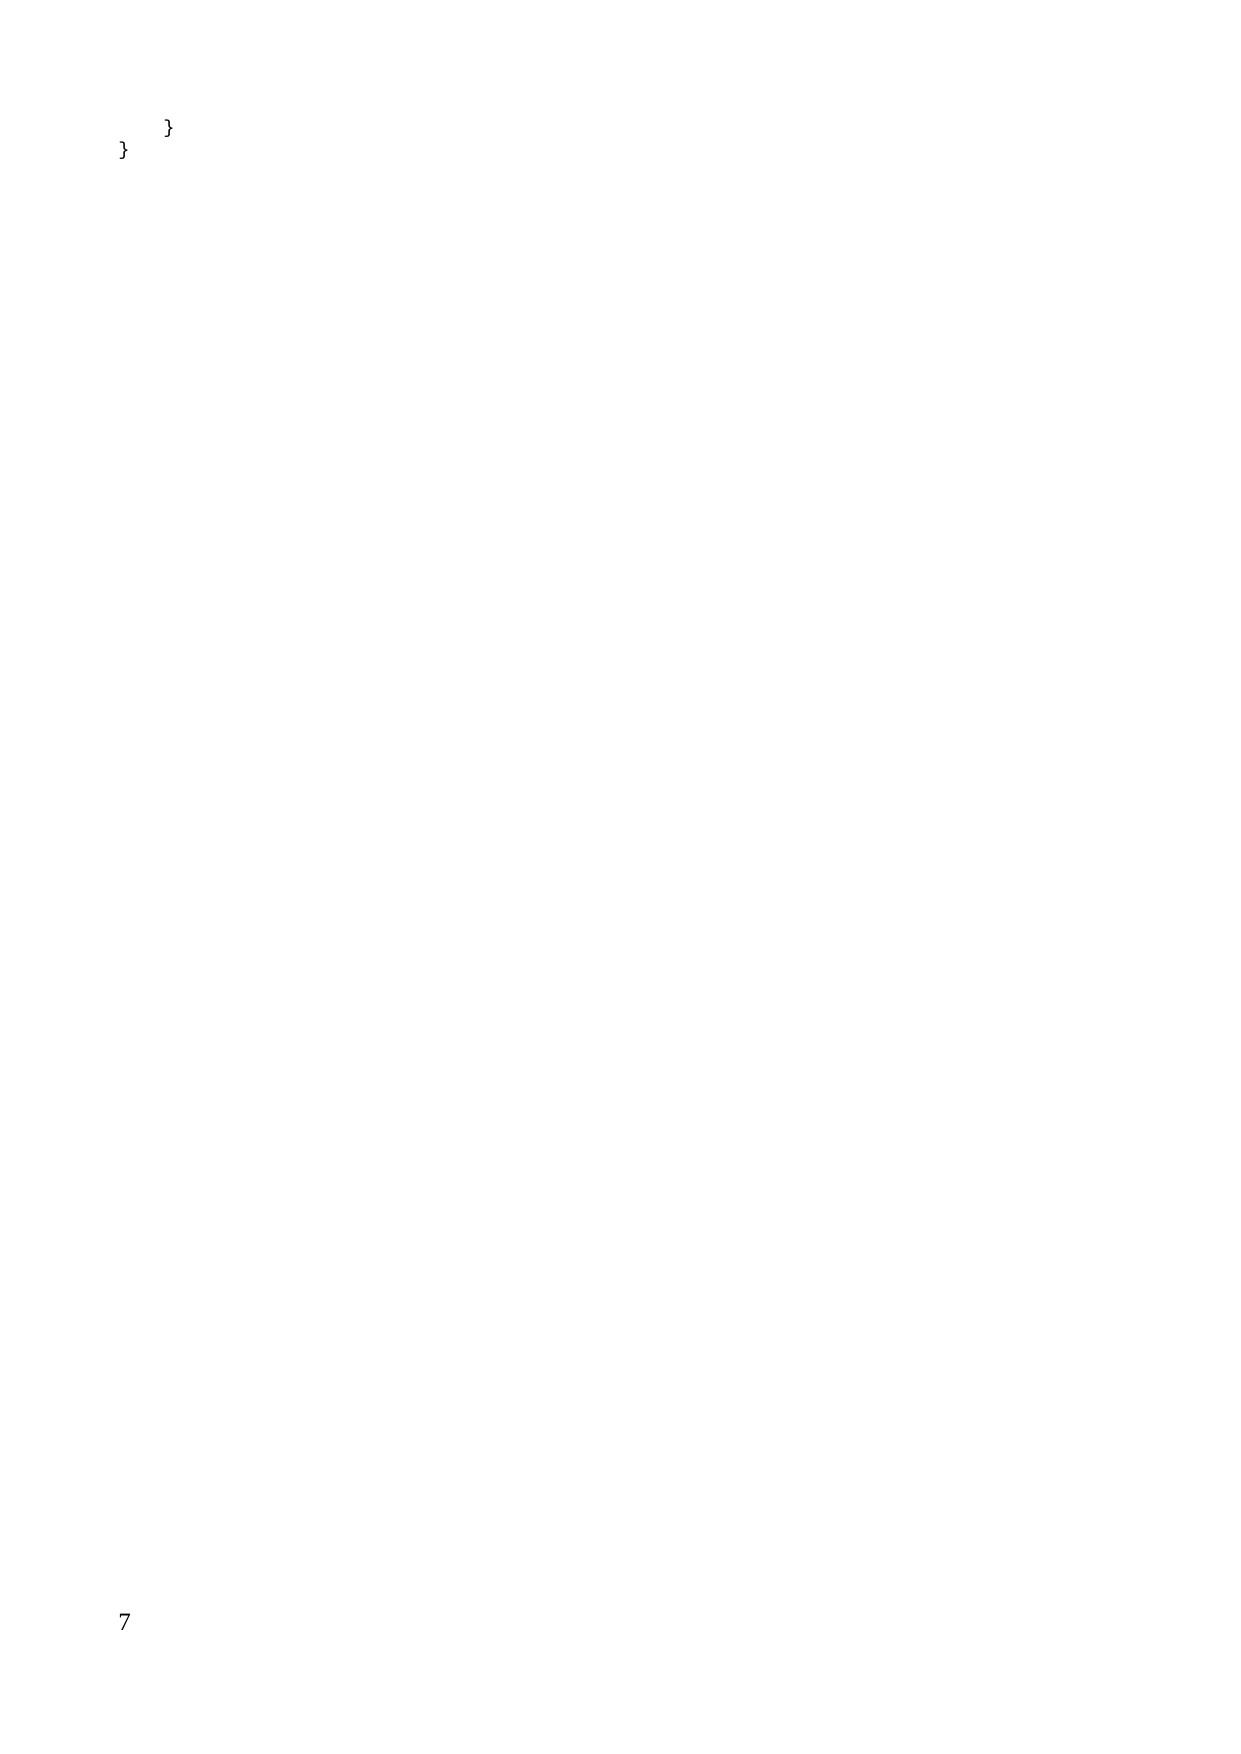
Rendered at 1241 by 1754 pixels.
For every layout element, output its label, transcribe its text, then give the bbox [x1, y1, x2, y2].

text } [118, 118, 1122, 139]
subtitle } [118, 139, 1122, 161]
